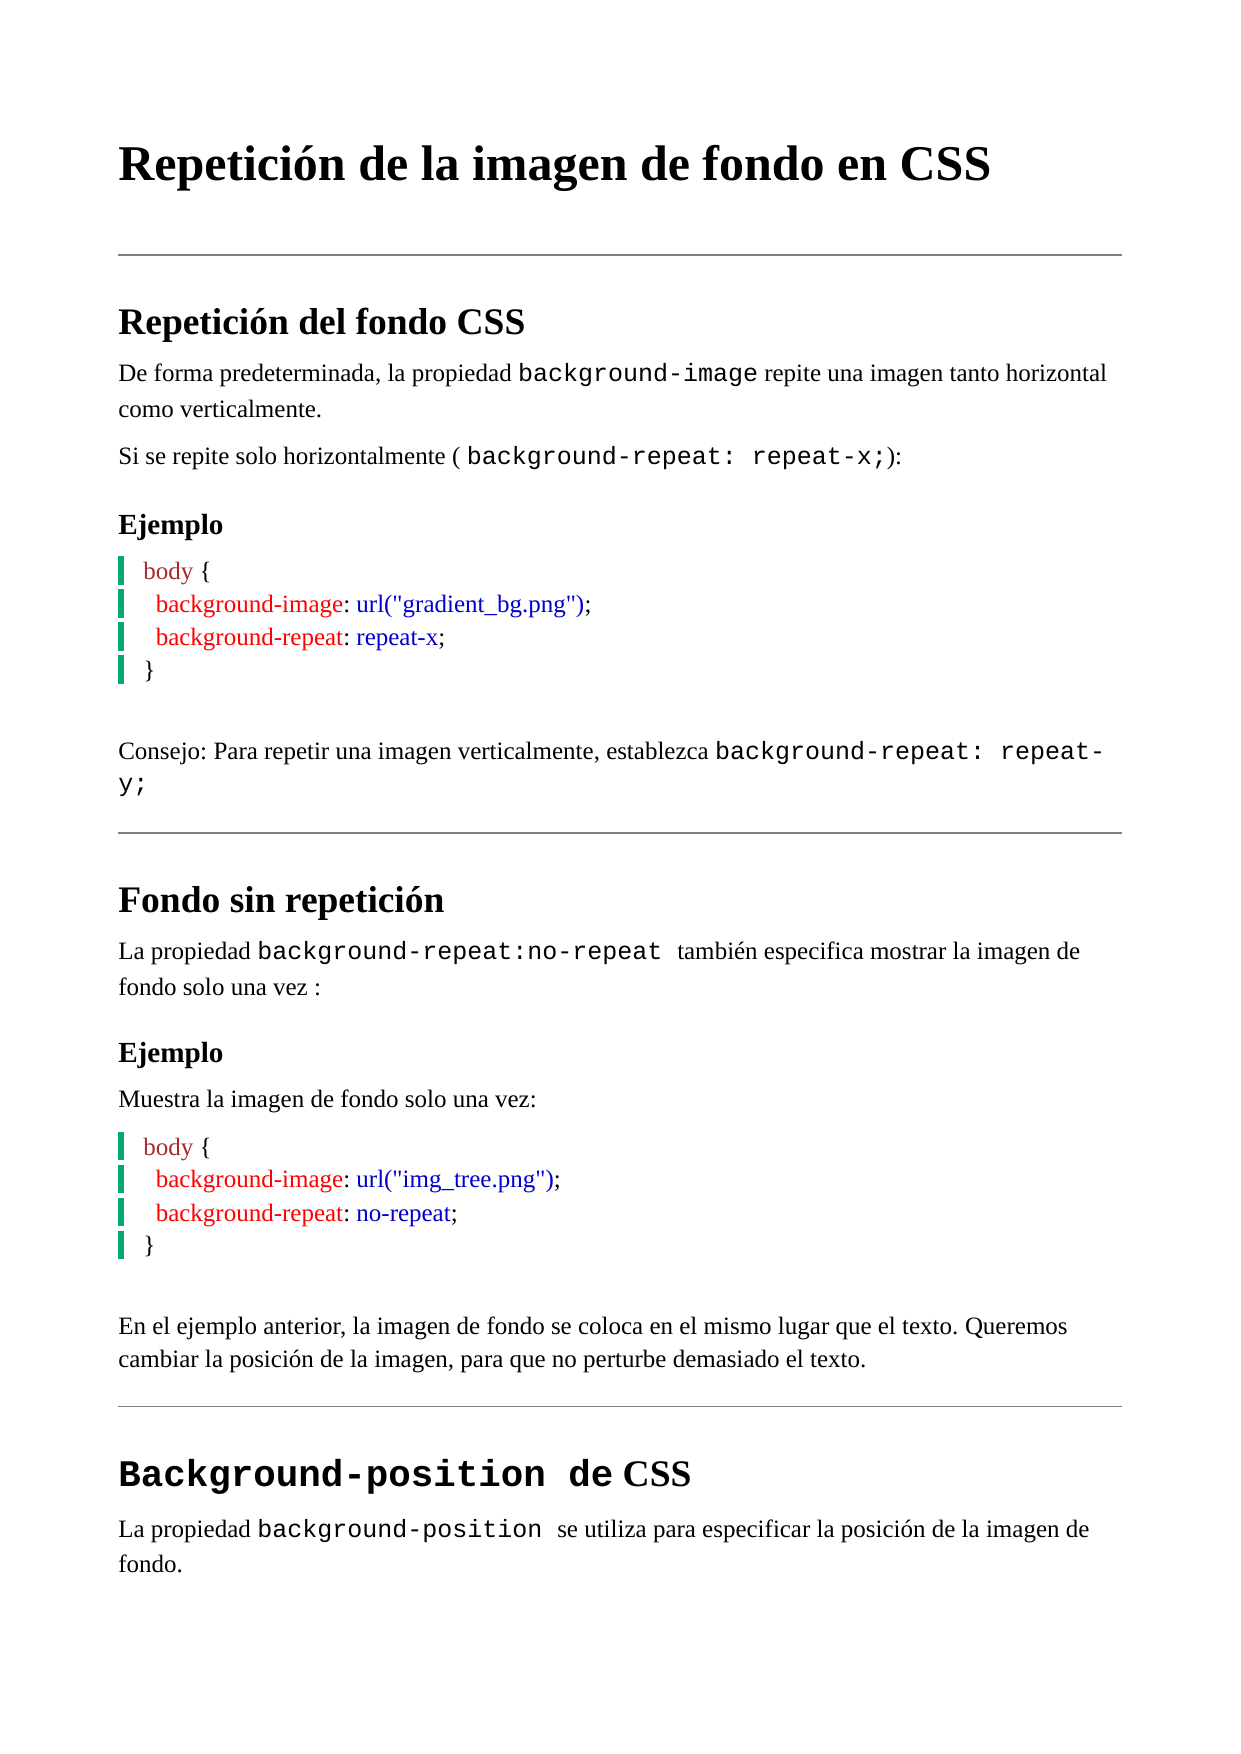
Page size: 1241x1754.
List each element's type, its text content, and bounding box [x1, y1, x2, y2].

subtitle Ejemplo [118, 1035, 1122, 1068]
subtitle Repetición del fondo CSS [118, 300, 1122, 343]
subtitle Repetición de la imagen de fondo en CSS [118, 134, 1122, 191]
text La propiedad background-repeat:no-repeat también especifica mostrar la imagen de fondo solo una vez : [118, 936, 1122, 1000]
subtitle Ejemplo [118, 507, 1122, 540]
subtitle Background-position de CSS [118, 1452, 1122, 1498]
text De forma predeterminada, la propiedad background-image repite una imagen tanto horizontal como verticalmente. [118, 358, 1122, 422]
text body { background-image: url("img_tree.png"); background-repeat: no-repeat; } [118, 1132, 1122, 1259]
text La propiedad background-position se utiliza para especificar la posición de la imagen de fondo. [118, 1514, 1122, 1577]
text En el ejemplo anterior, la imagen de fondo se coloca en el mismo lugar que el texto. Queremos cambiar la posición de la imagen, para que no perturbe demasiado el texto. [118, 1311, 1122, 1373]
text body { background-image: url("gradient_bg.png"); background-repeat: repeat-x; } [118, 556, 1122, 684]
text Si se repite solo horizontalmente ( background-repeat: repeat-x;): [118, 441, 1122, 472]
subtitle Fondo sin repetición [118, 878, 1122, 921]
text Muestra la imagen de fondo solo una vez: [118, 1084, 1122, 1113]
text Consejo: Para repetir una imagen verticalmente, establezca background-repeat: repeat-y; [118, 736, 1122, 799]
